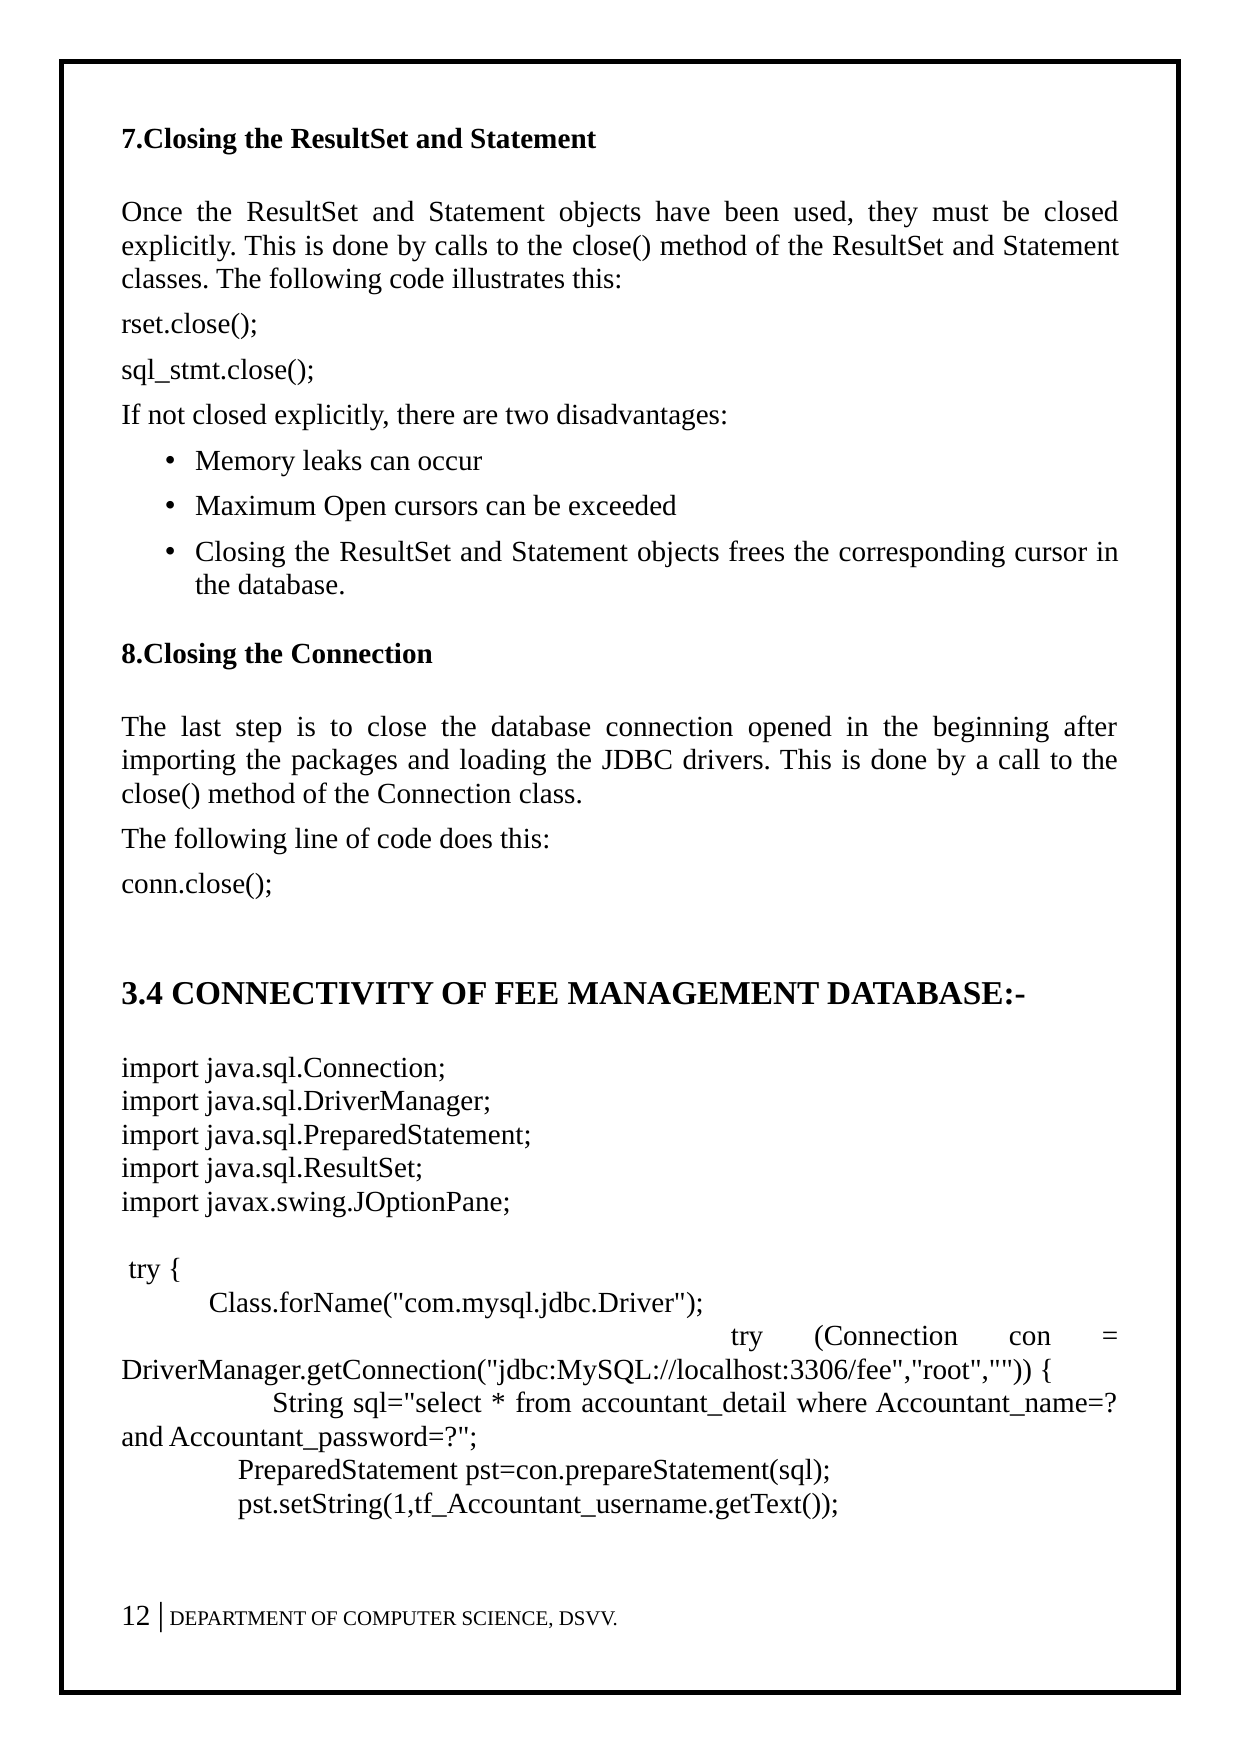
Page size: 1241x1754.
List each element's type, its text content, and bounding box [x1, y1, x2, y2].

text import java.sql.DriverManager; [121, 1083, 1119, 1117]
text import java.sql.PreparedStatement; [121, 1117, 1119, 1151]
text The following line of code does this: [121, 821, 1119, 855]
text Once the ResultSet and Statement objects have been used, they must be closed explicitly. This is done by calls to the close() method of the ResultSet and Statement classes. The following code illustrates this: [121, 194, 1119, 295]
text import javax.swing.JOptionPane; [121, 1184, 1119, 1218]
text import java.sql.Connection; [121, 1050, 1119, 1083]
text import java.sql.ResultSet; [121, 1151, 1119, 1184]
text 8.Closing the Connection [121, 636, 1119, 669]
text If not closed explicitly, there are two disadvantages: [121, 397, 1119, 431]
text conn.close(); [121, 867, 1119, 900]
list Memory leaks can occur [165, 443, 1119, 476]
list Maximum Open cursors can be exceeded [165, 488, 1119, 522]
list Closing the ResultSet and Statement objects frees the corresponding cursor in the database. [165, 534, 1119, 601]
text pst.setString(1,tf_Accountant_username.getText()); [121, 1486, 1119, 1519]
text Class.forName("com.mysql.jdbc.Driver"); [121, 1285, 1119, 1318]
text PreparedStatement pst=con.prepareStatement(sql); [121, 1452, 1119, 1486]
text 3.4 CONNECTIVITY OF FEE MANAGEMENT DATABASE:- [121, 973, 1119, 1012]
text try (Connection con = DriverManager.getConnection("jdbc:MySQL://localhost:3306/fee","root","")) { [121, 1318, 1119, 1385]
text sql_stmt.close(); [121, 352, 1119, 386]
text rset.close(); [121, 307, 1119, 340]
text The last step is to close the database connection opened in the beginning after importing the packages and loading the JDBC drivers. This is done by a call to the close() method of the Connection class. [121, 709, 1119, 809]
text String sql="select * from accountant_detail where Accountant_name=? and Accountant_password=?"; [121, 1385, 1119, 1452]
text try { [121, 1251, 1119, 1285]
text 7.Closing the ResultSet and Statement [121, 121, 1119, 154]
